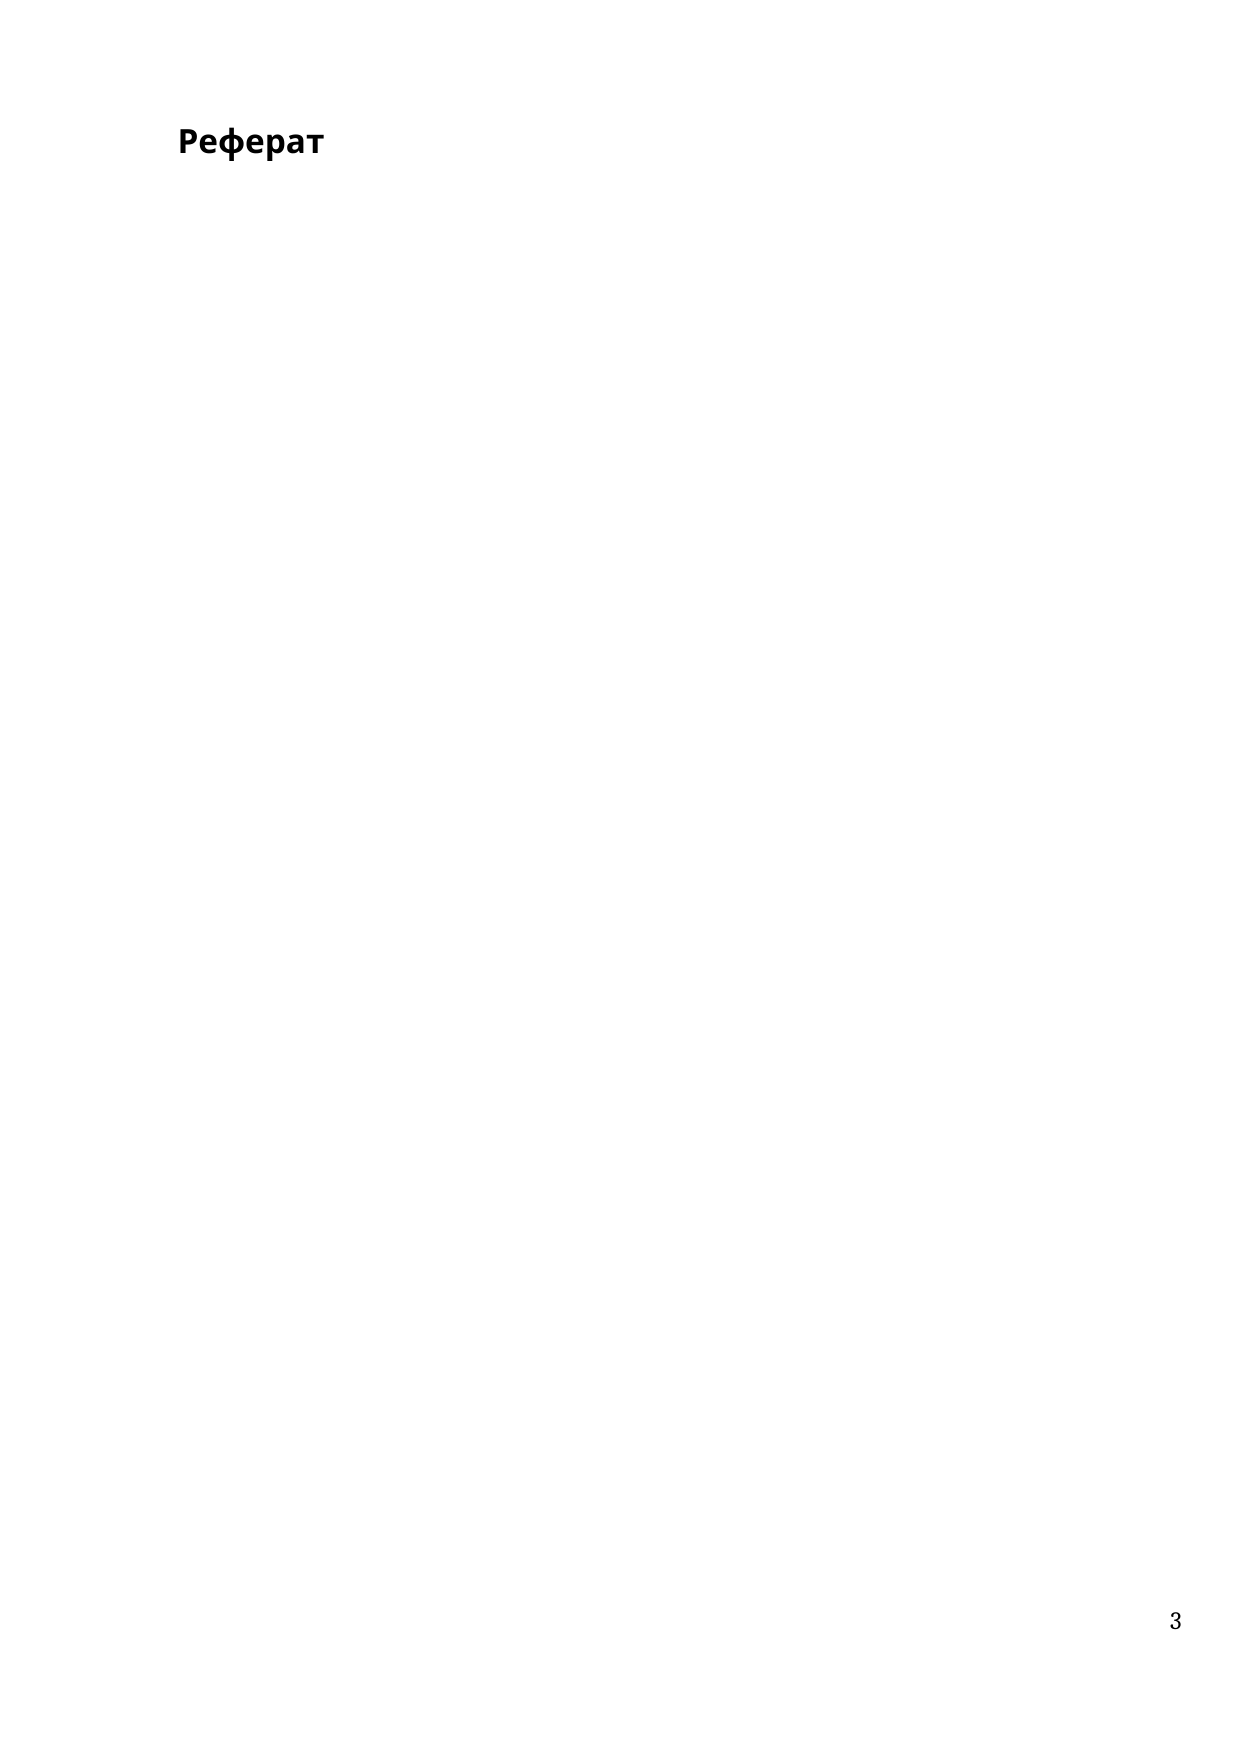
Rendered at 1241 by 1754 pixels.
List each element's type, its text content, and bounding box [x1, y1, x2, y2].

text Реферат [177, 118, 1181, 163]
